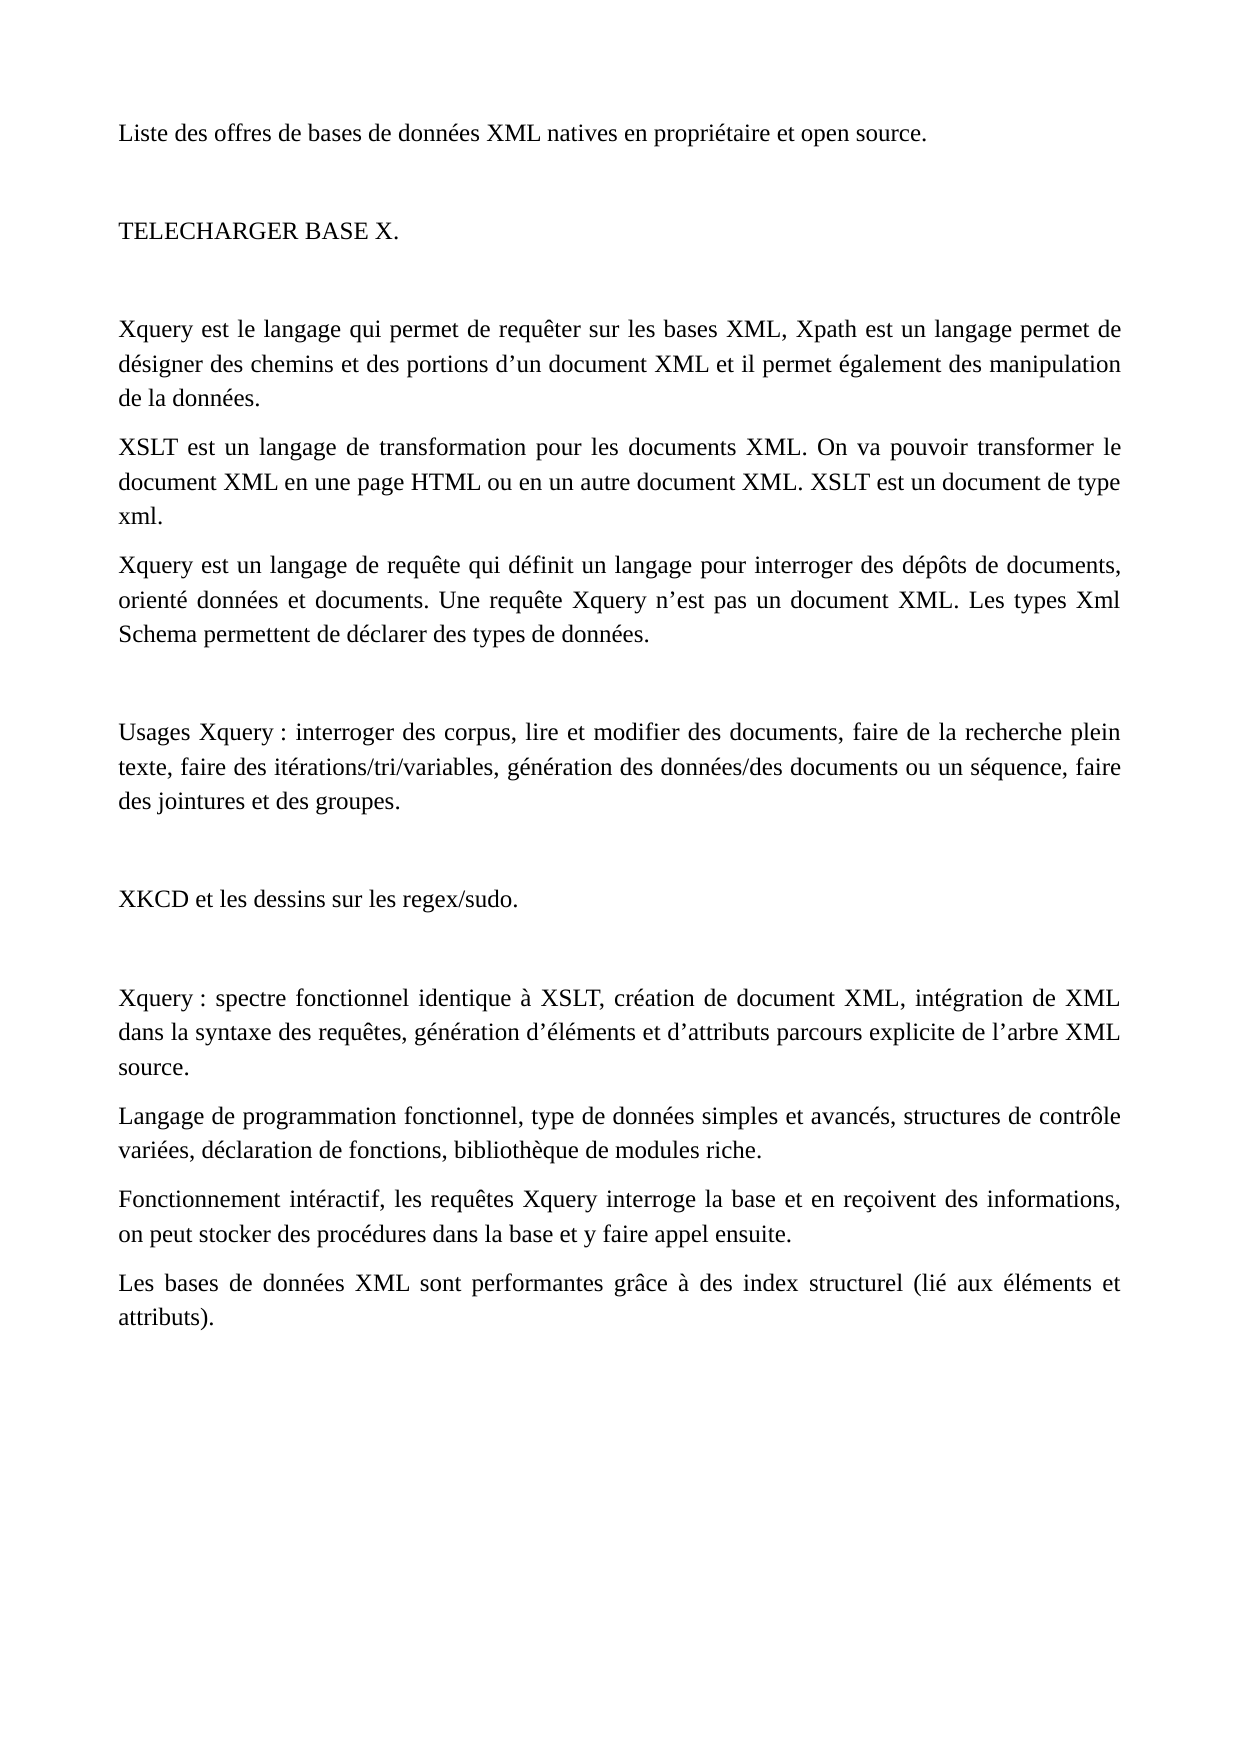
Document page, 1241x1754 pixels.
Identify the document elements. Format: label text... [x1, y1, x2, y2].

text Fonctionnement intéractif, les requêtes Xquery interroge la base et en reçoivent des informations, on peut stocker des procédures dans la base et y faire appel ensuite. [118, 1184, 1122, 1247]
text Usages Xquery : interroger des corpus, lire et modifier des documents, faire de la recherche plein texte, faire des itérations/tri/variables, génération des données/des documents ou un séquence, faire des jointures et des groupes. [118, 717, 1122, 815]
text Xquery : spectre fonctionnel identique à XSLT, création de document XML, intégration de XML dans la syntaxe des requêtes, génération d’éléments et d’attributs parcours explicite de l’arbre XML source. [118, 983, 1122, 1080]
text XSLT est un langage de transformation pour les documents XML. On va pouvoir transformer le document XML en une page HTML ou en un autre document XML. XSLT est un document de type xml. [118, 432, 1122, 530]
text Langage de programmation fonctionnel, type de données simples et avancés, structures de contrôle variées, déclaration de fonctions, bibliothèque de modules riche. [118, 1101, 1122, 1164]
text Xquery est le langage qui permet de requêter sur les bases XML, Xpath est un langage permet de désigner des chemins et des portions d’un document XML et il permet également des manipulation de la données. [118, 314, 1122, 412]
text Liste des offres de bases de données XML natives en propriétaire et open source. [118, 118, 1122, 147]
text XKCD et les dessins sur les regex/sudo. [118, 884, 1122, 913]
text TELECHARGER BASE X. [118, 216, 1122, 245]
text Les bases de données XML sont performantes grâce à des index structurel (lié aux éléments et attributs). [118, 1268, 1122, 1331]
text Xquery est un langage de requête qui définit un langage pour interroger des dépôts de documents, orienté données et documents. Une requête Xquery n’est pas un document XML. Les types Xml Schema permettent de déclarer des types de données. [118, 550, 1122, 648]
